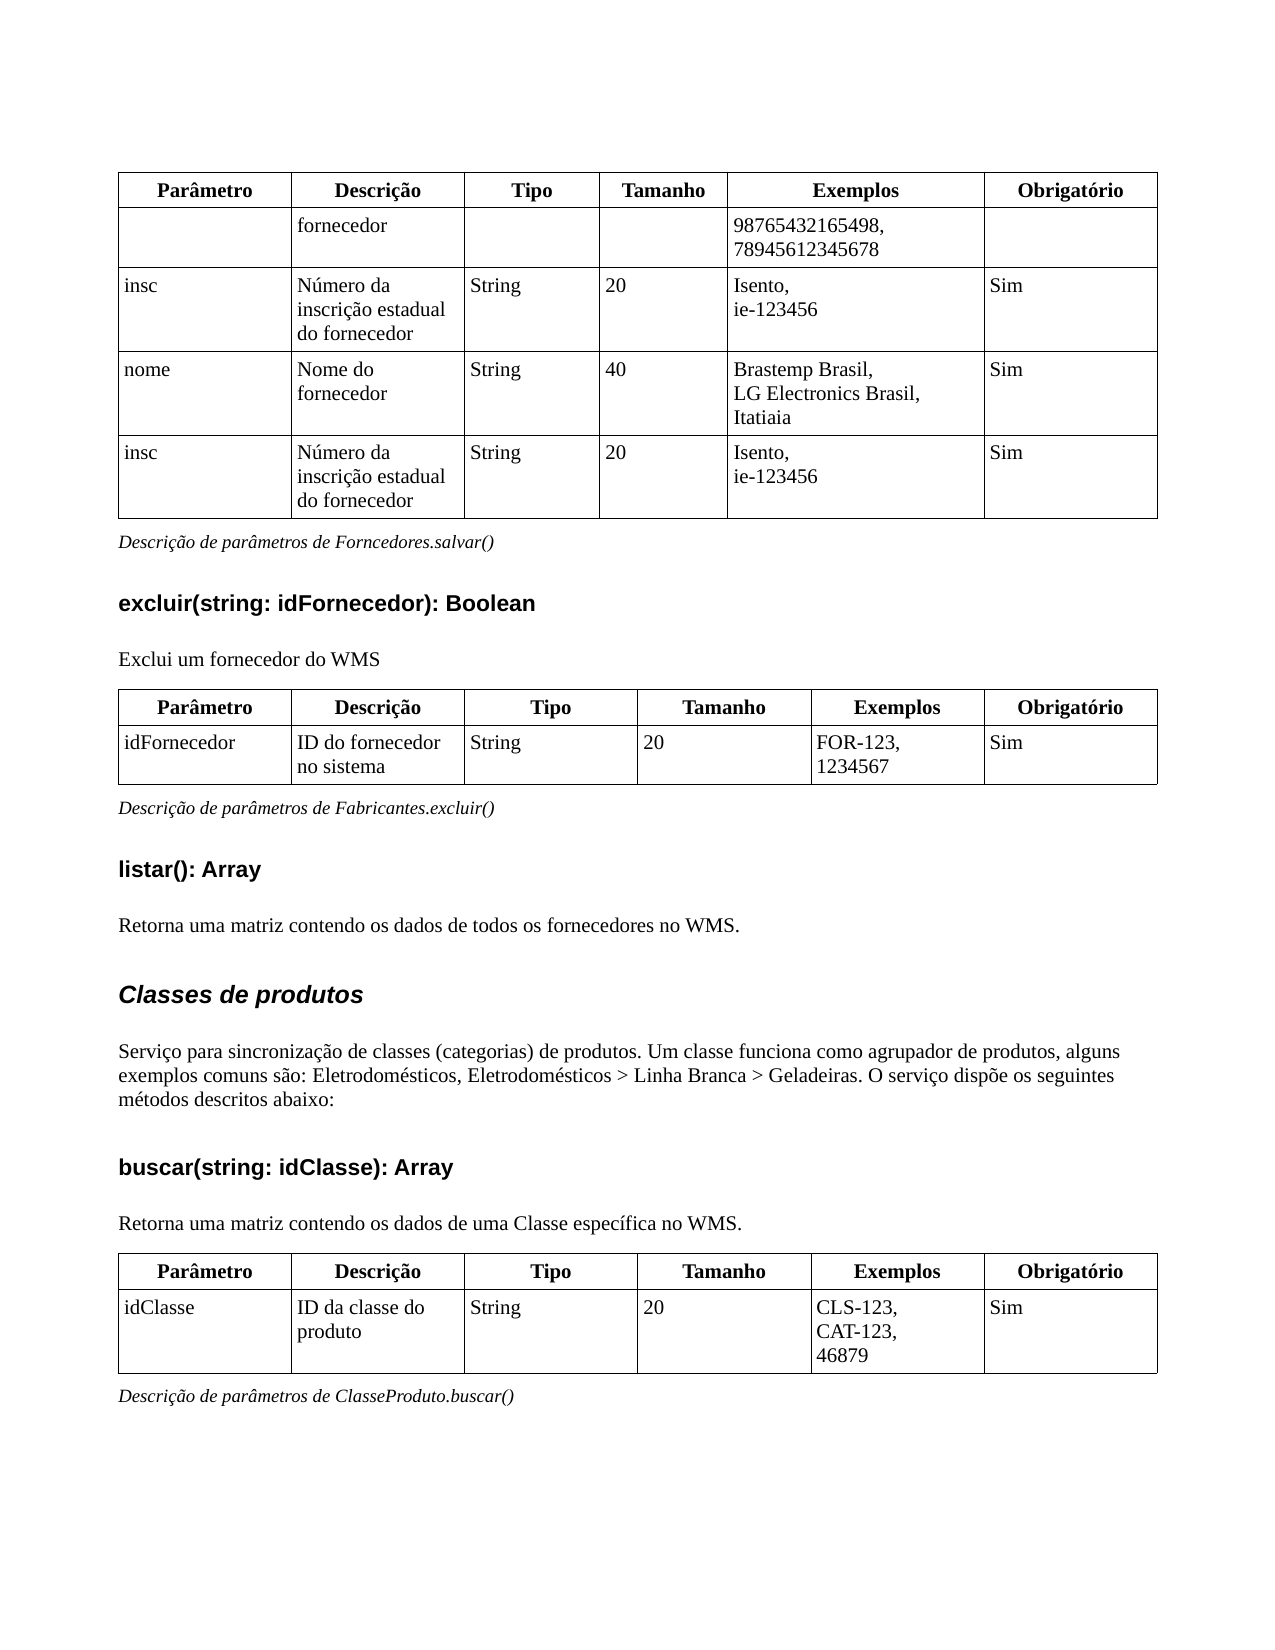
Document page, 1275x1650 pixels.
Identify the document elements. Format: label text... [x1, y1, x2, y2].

table_header Tamanho [600, 173, 727, 207]
table_cell idClasse [119, 1290, 291, 1373]
table_header Obrigatório [985, 690, 1157, 724]
text Exclui um fornecedor do WMS [118, 647, 1157, 671]
table_cell String [465, 352, 599, 434]
table_header Tipo [465, 173, 599, 207]
table_cell 98765432165498, 78945612345678 [728, 208, 984, 267]
table_header Parâmetro [119, 1254, 291, 1289]
table_cell 20 [638, 1290, 811, 1373]
table_header Tipo [465, 690, 637, 724]
table_cell ID do fornecedor no sistema [292, 726, 464, 784]
table_header Obrigatório [985, 173, 1157, 207]
table_cell String [465, 436, 599, 518]
table_cell [600, 208, 727, 267]
table_cell Isento, ie-123456 [728, 436, 984, 518]
table_header Descrição [292, 173, 464, 207]
subtitle listar(): Array [118, 856, 1157, 882]
table_header Exemplos [812, 690, 984, 724]
table_cell String [465, 268, 599, 351]
subtitle excluir(string: idFornecedor): Boolean [118, 590, 1157, 616]
table_header Parâmetro [119, 173, 291, 207]
table_cell insc [119, 268, 291, 351]
table_cell insc [119, 436, 291, 518]
table_cell 20 [600, 268, 727, 351]
table_cell [985, 208, 1157, 267]
text Descrição de parâmetros de ClasseProduto.buscar() [118, 1385, 1157, 1407]
table_cell Sim [985, 726, 1157, 784]
table_cell String [465, 1290, 637, 1373]
table_cell Nome do fornecedor [292, 352, 464, 434]
subtitle Classes de produtos [118, 980, 1157, 1008]
table_cell Brastemp Brasil, LG Electronics Brasil, Itatiaia [728, 352, 984, 434]
table_cell 40 [600, 352, 727, 434]
table_header Exemplos [812, 1254, 984, 1289]
table_cell [465, 208, 599, 267]
table_cell Sim [985, 1290, 1157, 1373]
table_header Descrição [292, 690, 464, 724]
table_cell nome [119, 352, 291, 434]
table_cell CLS-123, CAT-123, 46879 [812, 1290, 984, 1373]
table_cell String [465, 726, 637, 784]
text Descrição de parâmetros de Forncedores.salvar() [118, 531, 1157, 552]
table_cell ID da classe do produto [292, 1290, 464, 1373]
table_cell 20 [638, 726, 811, 784]
table_header Descrição [292, 1254, 464, 1289]
table_header Tamanho [638, 690, 811, 724]
table_cell FOR-123, 1234567 [812, 726, 984, 784]
table_cell 20 [600, 436, 727, 518]
table_cell Isento, ie-123456 [728, 268, 984, 351]
table_cell [119, 208, 291, 267]
table_header Tamanho [638, 1254, 811, 1289]
table_header Tipo [465, 1254, 637, 1289]
table_cell Número da inscrição estadual do fornecedor [292, 436, 464, 518]
table_cell fornecedor [292, 208, 464, 267]
table_cell Sim [985, 352, 1157, 434]
subtitle buscar(string: idClasse): Array [118, 1154, 1157, 1181]
text Retorna uma matriz contendo os dados de todos os fornecedores no WMS. [118, 913, 1157, 937]
table_header Parâmetro [119, 690, 291, 724]
table_cell Sim [985, 268, 1157, 351]
table_cell Sim [985, 436, 1157, 518]
table_cell Número da inscrição estadual do fornecedor [292, 268, 464, 351]
text Retorna uma matriz contendo os dados de uma Classe específica no WMS. [118, 1211, 1157, 1235]
text Descrição de parâmetros de Fabricantes.excluir() [118, 797, 1157, 818]
table_header Obrigatório [985, 1254, 1157, 1289]
table_header Exemplos [728, 173, 984, 207]
table_cell idFornecedor [119, 726, 291, 784]
text Serviço para sincronização de classes (categorias) de produtos. Um classe funciona como agrupador de produtos, alguns exemplos comuns são: Eletrodomésticos, Eletrodomésticos > Linha Branca > Geladeiras. O serviço dispõe os seguintes métodos descritos abaixo: [118, 1039, 1157, 1111]
